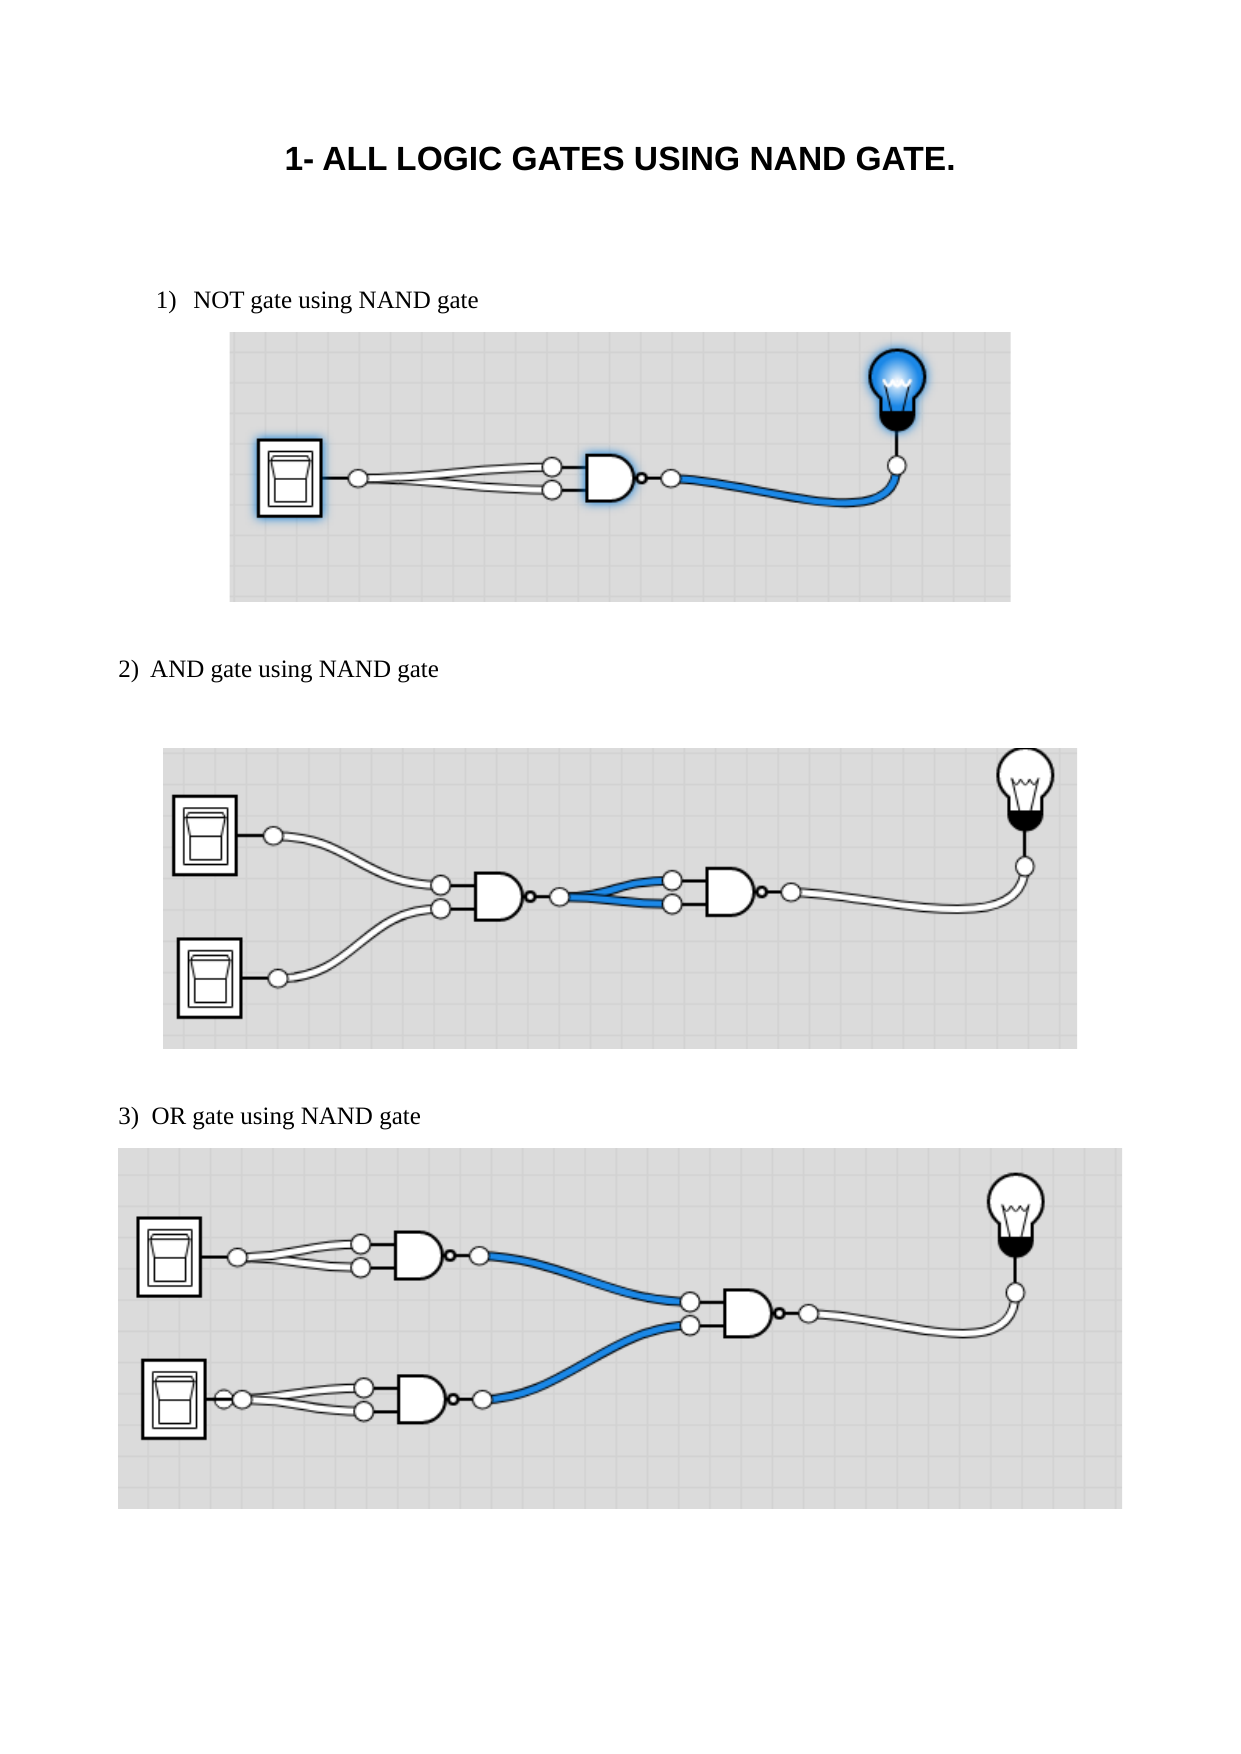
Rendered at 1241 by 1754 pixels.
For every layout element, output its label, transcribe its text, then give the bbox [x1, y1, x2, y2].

picture [118, 1148, 1123, 1509]
subtitle 1- ALL LOGIC GATES USING NAND GATE. [118, 139, 1122, 178]
picture [229, 332, 1011, 602]
text 2) AND gate using NAND gate [118, 654, 1122, 682]
list NOT gate using NAND gate [156, 285, 1122, 314]
text 3) OR gate using NAND gate [118, 1101, 1122, 1129]
picture [163, 748, 1078, 1049]
